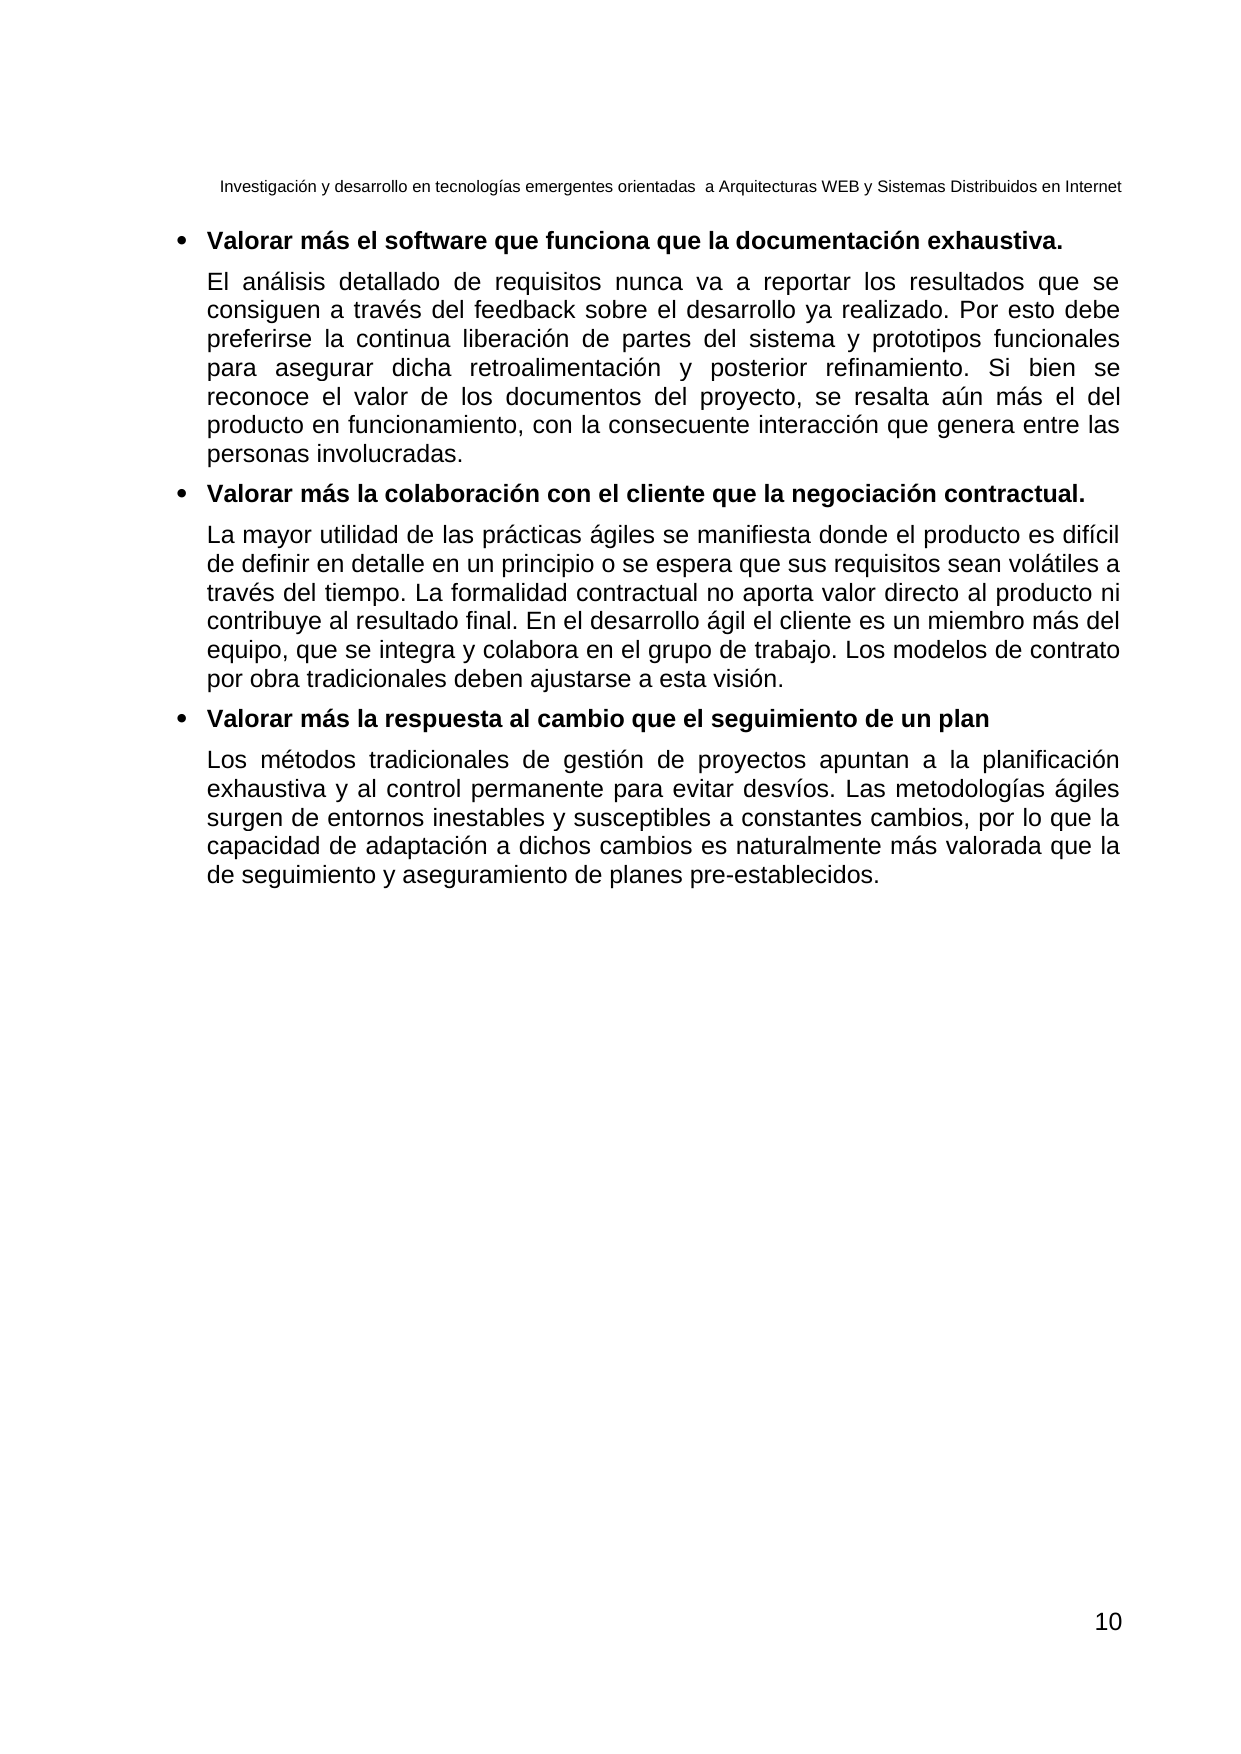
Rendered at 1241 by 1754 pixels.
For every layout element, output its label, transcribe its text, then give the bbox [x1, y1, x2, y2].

list Valorar más la respuesta al cambio que el seguimiento de un plan [997, 704, 1122, 733]
text El análisis detallado de requisitos nunca va a reportar los resultados que se consiguen a través del feedback sobre el desarrollo ya realizado. Por esto debe preferirse la continua liberación de partes del sistema y prototipos funcionales para asegurar dicha retroalimentación y posterior refinamiento. Si bien se reconoce el valor de los documentos del proyecto, se resalta aún más el del producto en funcionamiento, con la consecuente interacción que genera entre las personas involucradas. [471, 439, 1122, 468]
list Valorar más el software que funciona que la documentación exhaustiva. [177, 226, 1122, 255]
text La mayor utilidad de las prácticas ágiles se manifiesta donde el producto es difícil de definir en detalle en un principio o se espera que sus requisitos sean volátiles a través del tiempo. La formalidad contractual no aporta valor directo al producto ni contribuye al resultado final. En el desarrollo ágil el cliente es un miembro más del equipo, que se integra y colabora en el grupo de trabajo. Los modelos de contrato por obra tradicionales deben ajustarse a esta visión. [785, 664, 1122, 693]
list Valorar más la respuesta al cambio que el seguimiento de un plan [177, 704, 293, 733]
list Valorar más la colaboración con el cliente que la negociación contractual. [177, 479, 1122, 508]
